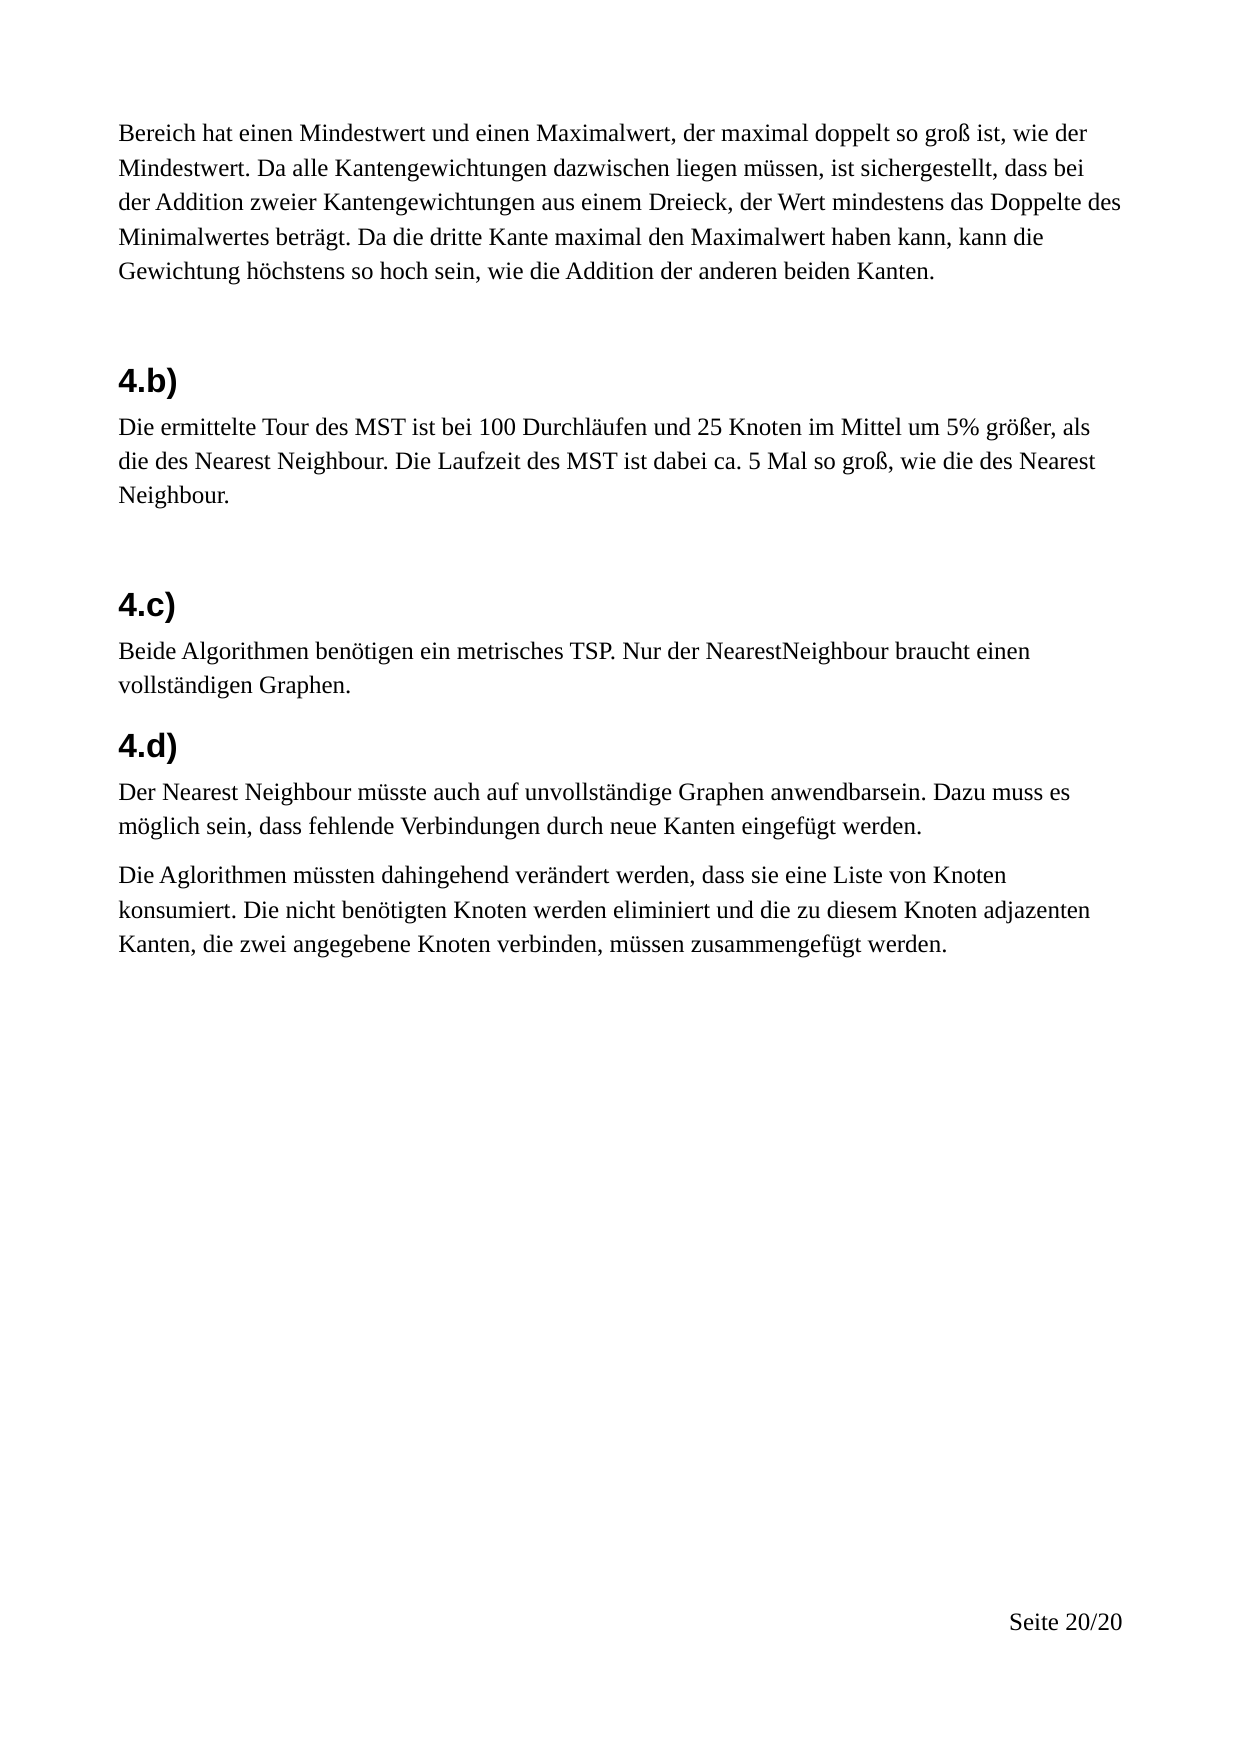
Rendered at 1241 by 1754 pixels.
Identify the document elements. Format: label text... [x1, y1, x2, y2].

subtitle 4.c) [118, 585, 1122, 623]
text Die ermittelte Tour des MST ist bei 100 Durchläufen und 25 Knoten im Mittel um 5% größer, als die des Nearest Neighbour. Die Laufzeit des MST ist dabei ca. 5 Mal so groß, wie die des Nearest Neighbour. [118, 412, 1122, 509]
text Der Nearest Neighbour müsste auch auf unvollständige Graphen anwendbarsein. Dazu muss es möglich sein, dass fehlende Verbindungen durch neue Kanten eingefügt werden. [118, 777, 1122, 840]
text Beide Algorithmen benötigen ein metrisches TSP. Nur der NearestNeighbour braucht einen vollständigen Graphen. [118, 636, 1122, 699]
subtitle 4.b) [118, 360, 1122, 399]
text Die Aglorithmen müssten dahingehend verändert werden, dass sie eine Liste von Knoten konsumiert. Die nicht benötigten Knoten werden eliminiert und die zu diesem Knoten adjazenten Kanten, die zwei angegebene Knoten verbinden, müssen zusammengefügt werden. [118, 861, 1122, 958]
text Bereich hat einen Mindestwert und einen Maximalwert, der maximal doppelt so groß ist, wie der Mindestwert. Da alle Kantengewichtungen dazwischen liegen müssen, ist sichergestellt, dass bei der Addition zweier Kantengewichtungen aus einem Dreieck, der Wert mindestens das Doppelte des Minimalwertes beträgt. Da die dritte Kante maximal den Maximalwert haben kann, kann die Gewichtung höchstens so hoch sein, wie die Addition der anderen beiden Kanten. [118, 118, 1122, 285]
subtitle 4.d) [118, 726, 1122, 764]
